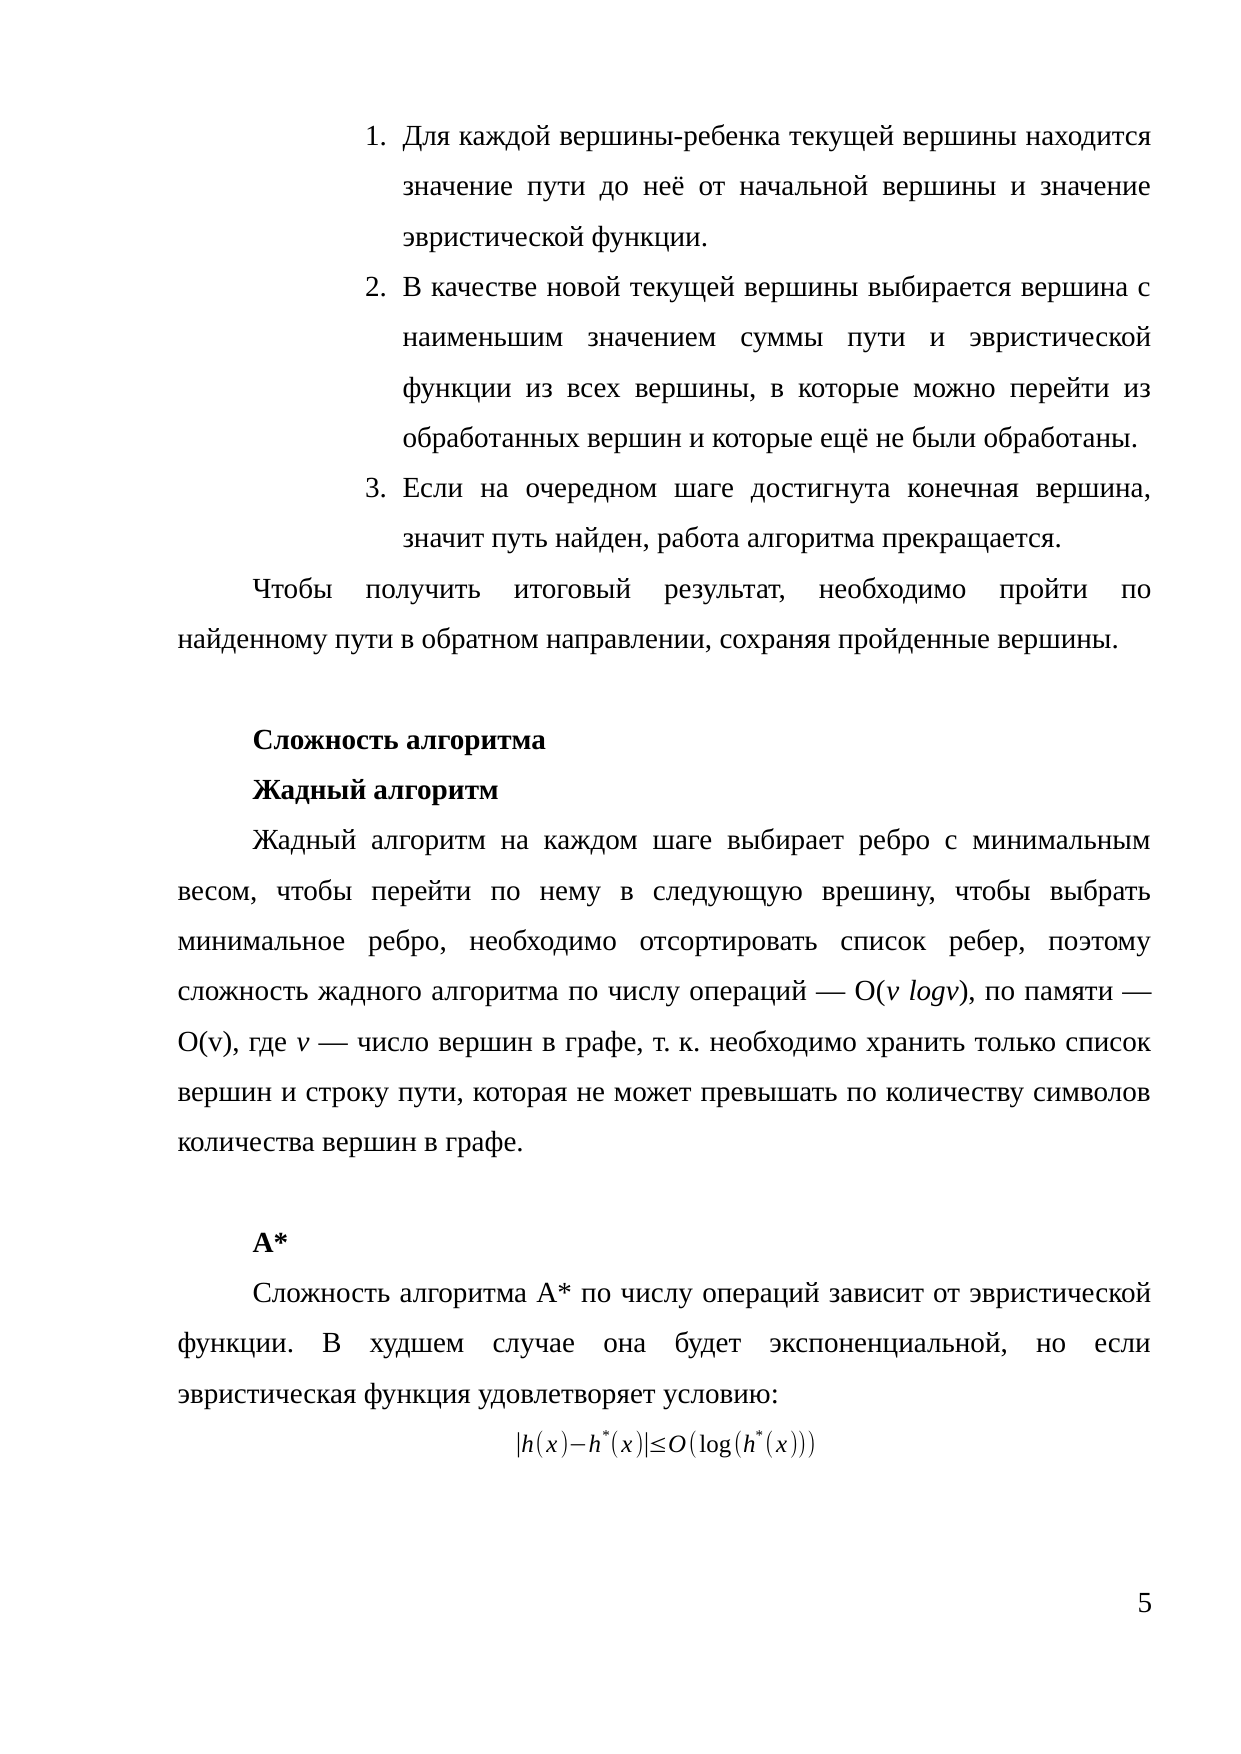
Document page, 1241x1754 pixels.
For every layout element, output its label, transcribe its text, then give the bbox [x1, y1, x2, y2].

text A* [177, 1225, 1152, 1258]
list В качестве новой текущей вершины выбирается вершина с наименьшим значением суммы пути и эвристической функции из всех вершины, в которые можно перейти из обработанных вершин и которые ещё не были обработаны. [365, 269, 1152, 453]
text Чтобы получить итоговый результат, необходимо пройти по найденному пути в обратном направлении, сохраняя пройденные вершины. [177, 571, 1152, 655]
list Сложность алгоритма [177, 722, 1152, 755]
list Для каждой вершины-ребенка текущей вершины находится значение пути до неё от начальной вершины и значение эвристической функции. [365, 118, 1152, 252]
text Сложность алгоритма A* по числу операций зависит от эвристической функции. В худшем случае она будет экспоненциальной, но если эвристическая функция удовлетворяет условию: [177, 1275, 1152, 1409]
list Если на очередном шаге достигнута конечная вершина, значит путь найден, работа алгоритма прекращается. [365, 470, 1152, 554]
text Жадный алгоритм на каждом шаге выбирает ребро с минимальным весом, чтобы перейти по нему в следующую врешину, чтобы выбрать минимальное ребро, необходимо отсортировать список ребер, поэтому сложность жадного алгоритма по числу операций — O(v logv), по памяти — O(v), где v — число вершин в графе, т. к. необходимо хранить только список вершин и строку пути, которая не может превышать по количеству символов количества вершин в графе. [177, 822, 1152, 1158]
text Жадный алгоритм [177, 772, 1152, 806]
